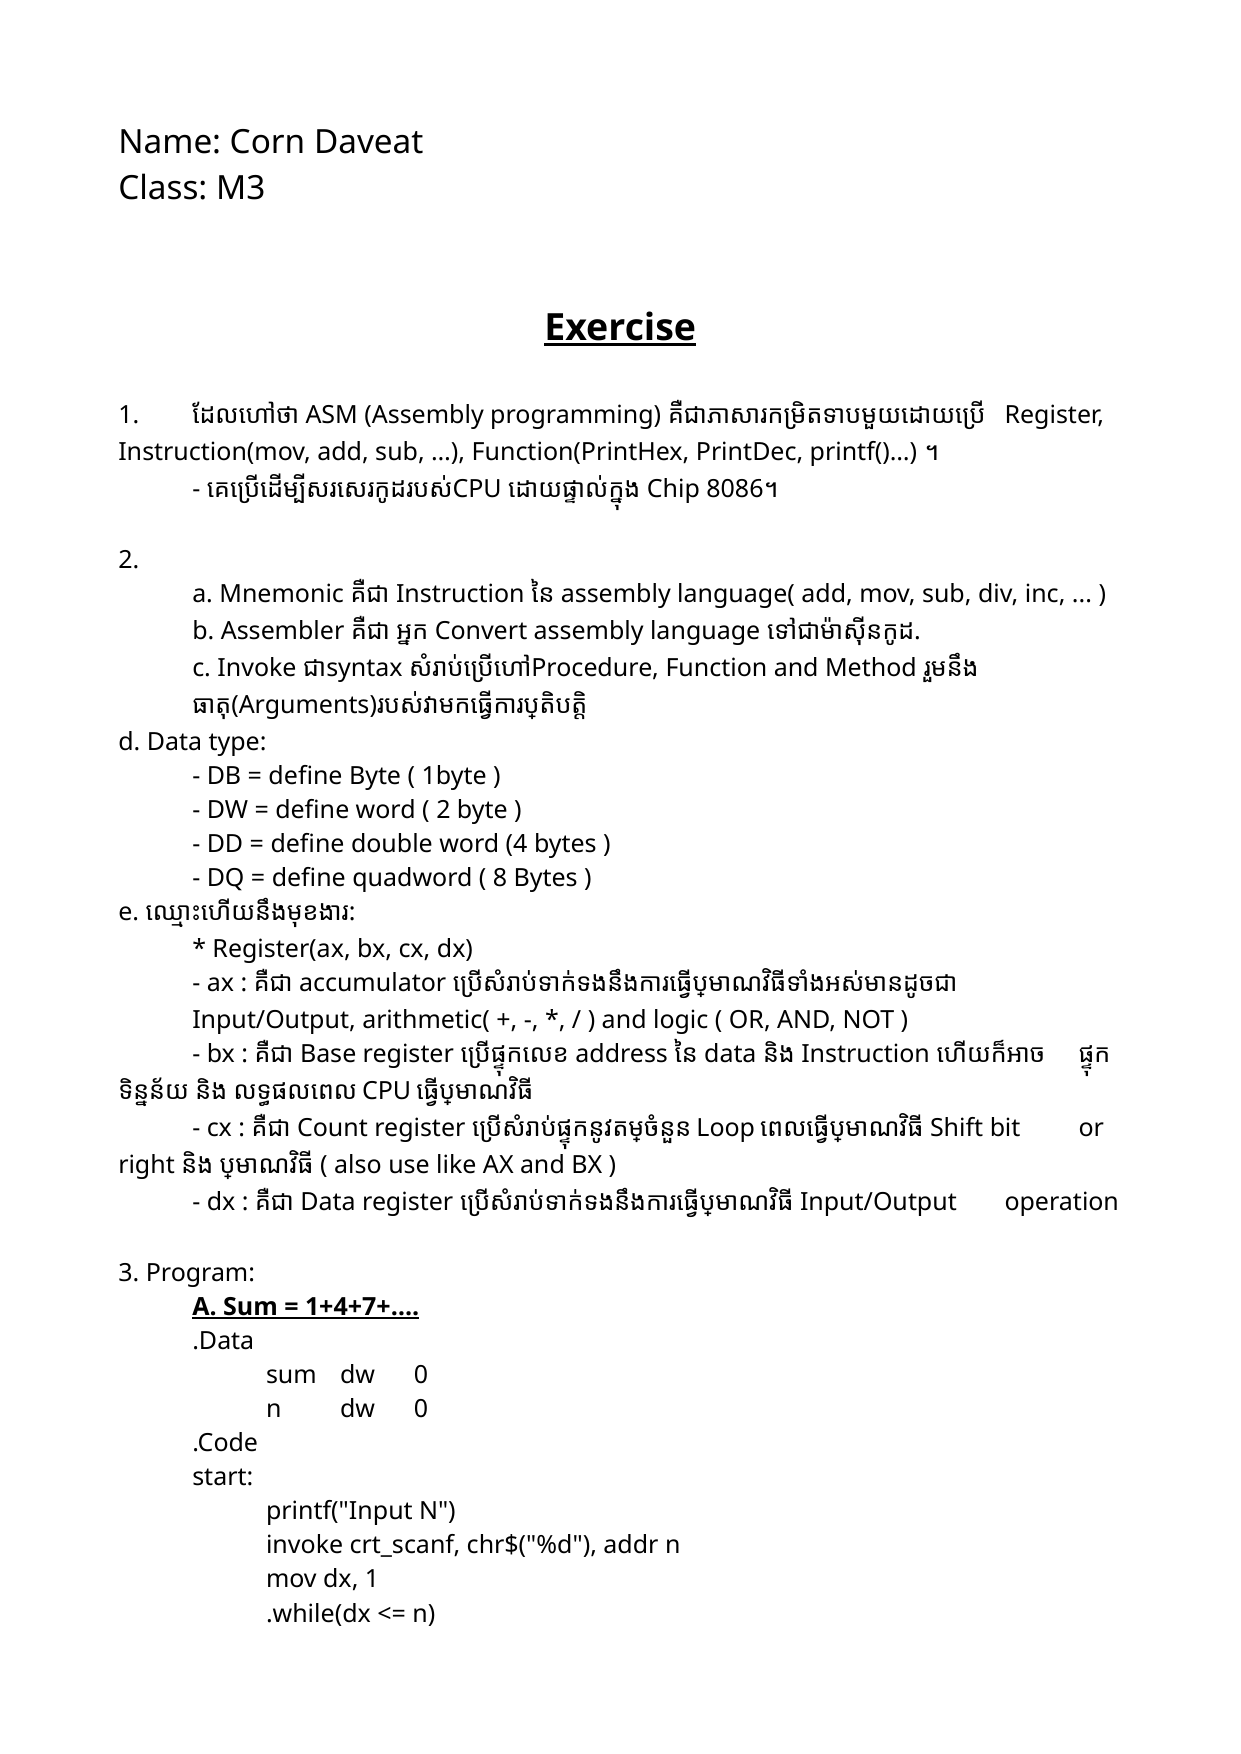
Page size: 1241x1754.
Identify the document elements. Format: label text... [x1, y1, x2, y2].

text sum dw 0 [118, 1357, 1122, 1391]
text .Data [118, 1323, 1122, 1357]
text - DB = define Byte ( 1byte ) [118, 757, 1122, 791]
text Exercise [118, 300, 1122, 351]
text start: [118, 1459, 1122, 1493]
text .Code [118, 1425, 1122, 1459]
text invoke crt_scanf, chr$("%d"), addr n [118, 1527, 1122, 1561]
text - dx : គឺជា Data register ប្រើសំរាប់ទាក់ទងនឹងការធ្វើប្រមាណវិធី Input/Output operation [118, 1183, 1122, 1221]
text 1. ដែលហៅថា ASM (Assembly programming) គឺជាភាសារកម្រិតទាបមួយដោយប្រើ Register, Instruction(mov, add, sub, …), Function(PrintHex, PrintDec, printf()…) ។ [118, 396, 1122, 470]
text a. Mnemonic គឺជា Instruction នៃ assembly language( add, mov, sub, div, inc, ... ) [118, 575, 1122, 612]
text b. Assembler គឺជា អ្នក Convert assembly language ទៅជាម៉ាសុីនកូដ. [118, 612, 1122, 649]
text - DD = define double word (4 bytes ) - DQ = define quadword ( 8 Bytes ) [118, 825, 1122, 893]
text e. ឈ្មោះហើយនឹងមុខងារ: [118, 893, 1122, 931]
text - ax : គឺជា accumulator ប្រើសំរាប់ទាក់ទងនឹងការធ្វើប្រមាណវិធីទាំងអស់មានដូចជា Input/Output, arithmetic( +, -, *, / ) and logic ( OR, AND, NOT ) [118, 964, 1122, 1036]
text d. Data type: [118, 723, 1122, 757]
text - DW = define word ( 2 byte ) [118, 791, 1122, 825]
text mov dx, 1 [118, 1561, 1122, 1595]
text 3. Program: [118, 1254, 1122, 1289]
text c. Invoke ជាsyntax សំរាប់ប្រើហៅProcedure, Function and Method រួមនឹង ធាតុ(Arguments)របស់វាមកធ្វើការប្រតិបត្តិ [118, 649, 1122, 723]
text - bx : គឺជា Base register ប្រើផ្ទុកលេខ address នៃ data និង Instruction ហើយក៏អាច ផ្ទុកទិន្នន័យ និង លទ្ធផលពេលCPUធ្វើប្រមាណវិធី [118, 1036, 1122, 1109]
text - cx : គឺជា Count register ប្រើសំរាប់ផ្ទុកនូវតម្លៃចំនួនLoopពេលធ្វើប្រមាណវិធី Shift bit or right និង ប្រមាណវិធី ( also use like AX and BX ) [118, 1109, 1122, 1183]
text - គេប្រើដើម្បីសរសេរកូដរបស់CPU ដោយផ្ទាល់ក្នុង Chip 8086។ [118, 470, 1122, 507]
text .while(dx <= n) [118, 1595, 1122, 1629]
text * Register(ax, bx, cx, dx) [118, 931, 1122, 964]
text n dw 0 [118, 1391, 1122, 1425]
text Class: M3 [118, 163, 1122, 209]
text Name: Corn Daveat [118, 118, 1122, 163]
text printf("Input N") [118, 1493, 1122, 1527]
text A. Sum = 1+4+7+…. [118, 1289, 1122, 1323]
text 2. [118, 541, 1122, 575]
